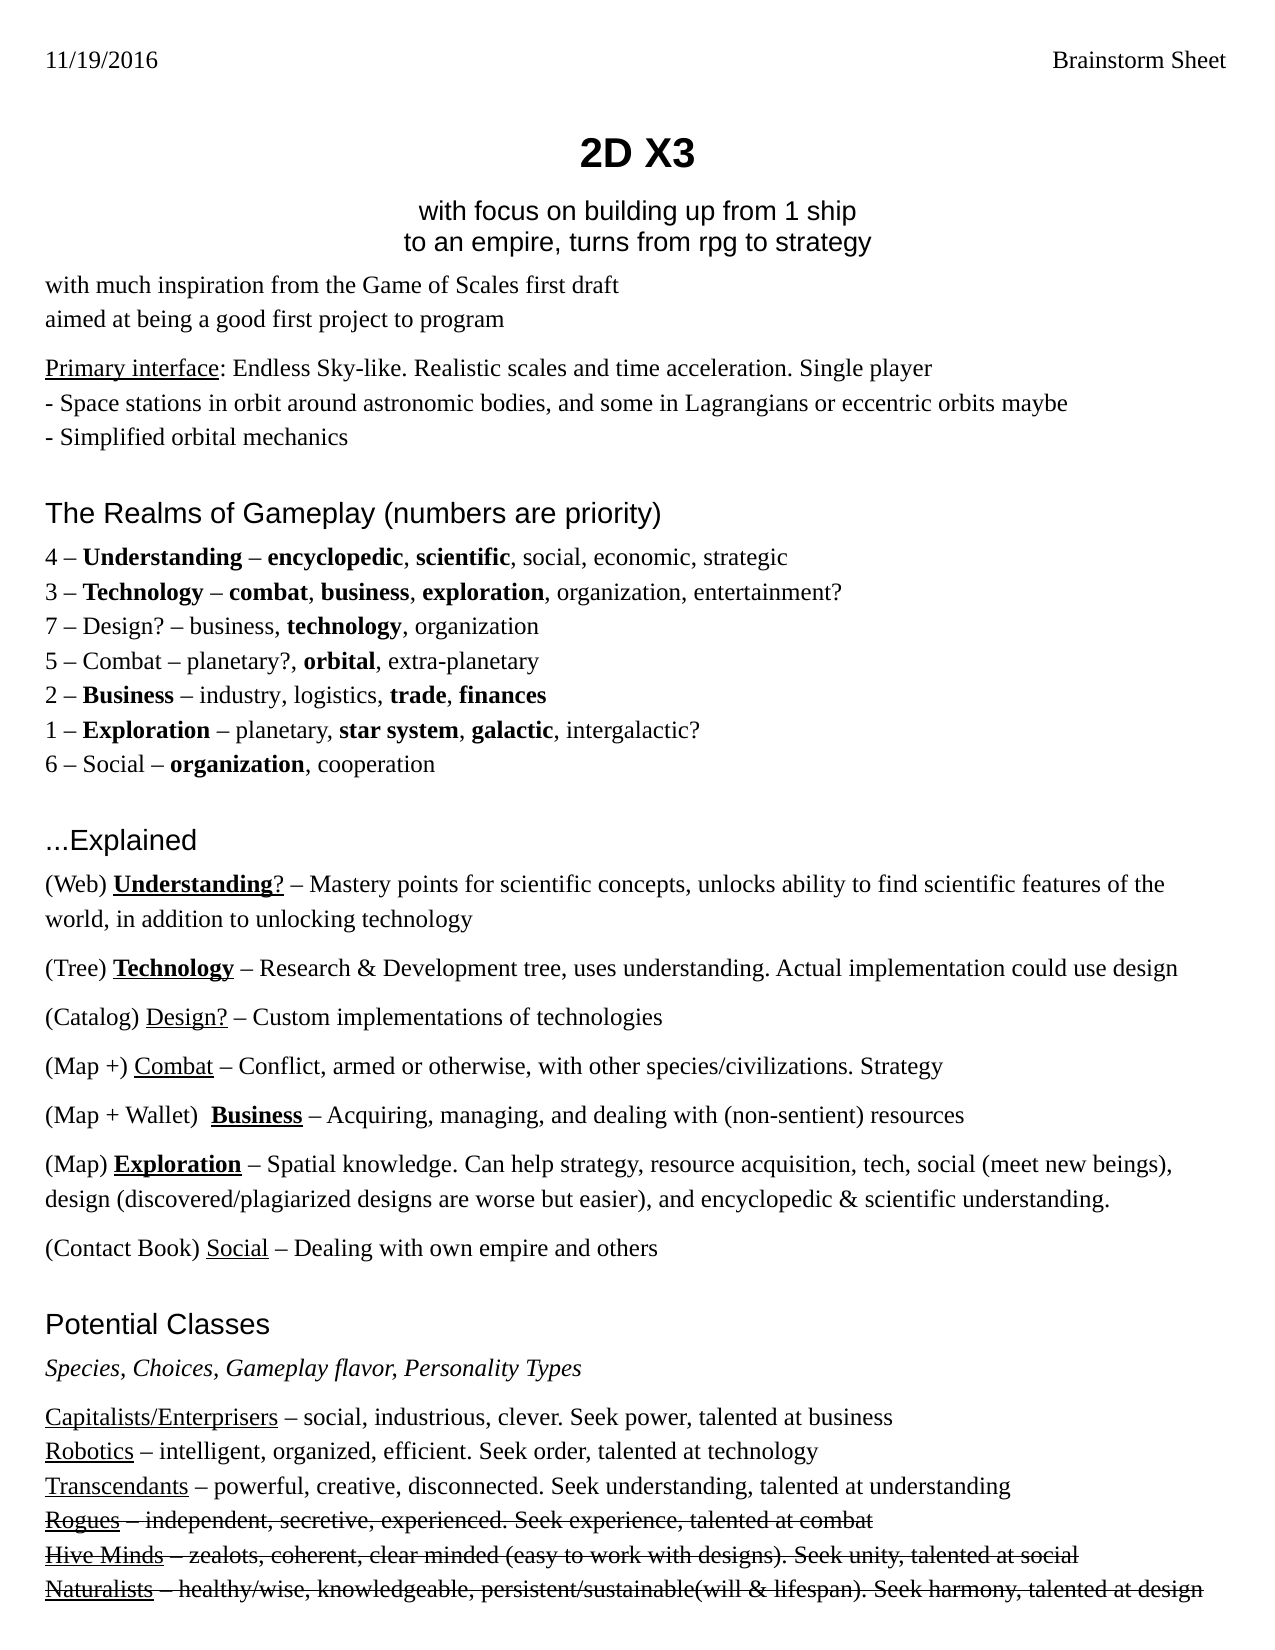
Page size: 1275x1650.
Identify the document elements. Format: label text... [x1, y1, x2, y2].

text (Map +) Combat – Conflict, armed or otherwise, with other species/civilizations. Strategy [45, 1051, 1230, 1080]
subtitle ...Explained [45, 823, 1230, 857]
text with much inspiration from the Game of Scales first draft aimed at being a good first project to program [45, 270, 1230, 333]
text (Map) Exploration – Spatial knowledge. Can help strategy, resource acquisition, tech, social (meet new beings), design (discovered/plagiarized designs are worse but easier), and encyclopedic & scientific understanding. [45, 1149, 1230, 1212]
text Primary interface: Endless Sky-like. Realistic scales and time acceleration. Single player - Space stations in orbit around astronomic bodies, and some in Lagrangians or eccentric orbits maybe - Simplified orbital mechanics [45, 353, 1230, 451]
text (Contact Book) Social – Dealing with own empire and others [45, 1233, 1230, 1262]
text Capitalists/Enterprisers – social, industrious, clever. Seek power, talented at business Robotics – intelligent, organized, efficient. Seek order, talented at technology Transcendants – powerful, creative, disconnected. Seek understanding, talented at understanding Rogues – independent, secretive, experienced. Seek experience, talented at combat Hive Minds – zealots, coherent, clear minded (easy to work with designs). Seek unity, talented at social Naturalists – healthy/wise, knowledgeable, persistent/sustainable(will & lifespan). Seek harmony, talented at design [45, 1402, 1230, 1603]
text (Tree) Technology – Research & Development tree, uses understanding. Actual implementation could use design [45, 953, 1230, 982]
text 4 – Understanding – encyclopedic, scientific, social, economic, strategic 3 – Technology – combat, business, exploration, organization, entertainment? 7 – Design? – business, technology, organization 5 – Combat – planetary?, orbital, extra-planetary 2 – Business – industry, logistics, trade, finances 1 – Exploration – planetary, star system, galactic, intergalactic? 6 – Social – organization, cooperation [45, 542, 1230, 778]
text (Web) Understanding? – Mastery points for scientific concepts, unlocks ability to find scientific features of the world, in addition to unlocking technology [45, 869, 1230, 933]
text Species, Choices, Gameplay flavor, Personality Types [45, 1353, 1230, 1382]
title 2D X3 [45, 128, 1230, 176]
subtitle Potential Classes [45, 1307, 1230, 1340]
subtitle The Realms of Gameplay (numbers are priority) [45, 496, 1230, 530]
subtitle with focus on building up from 1 ship to an empire, turns from rpg to strategy [45, 195, 1230, 257]
text (Map + Wallet) Business – Acquiring, managing, and dealing with (non-sentient) resources [45, 1100, 1230, 1129]
text (Catalog) Design? – Custom implementations of technologies [45, 1002, 1230, 1031]
